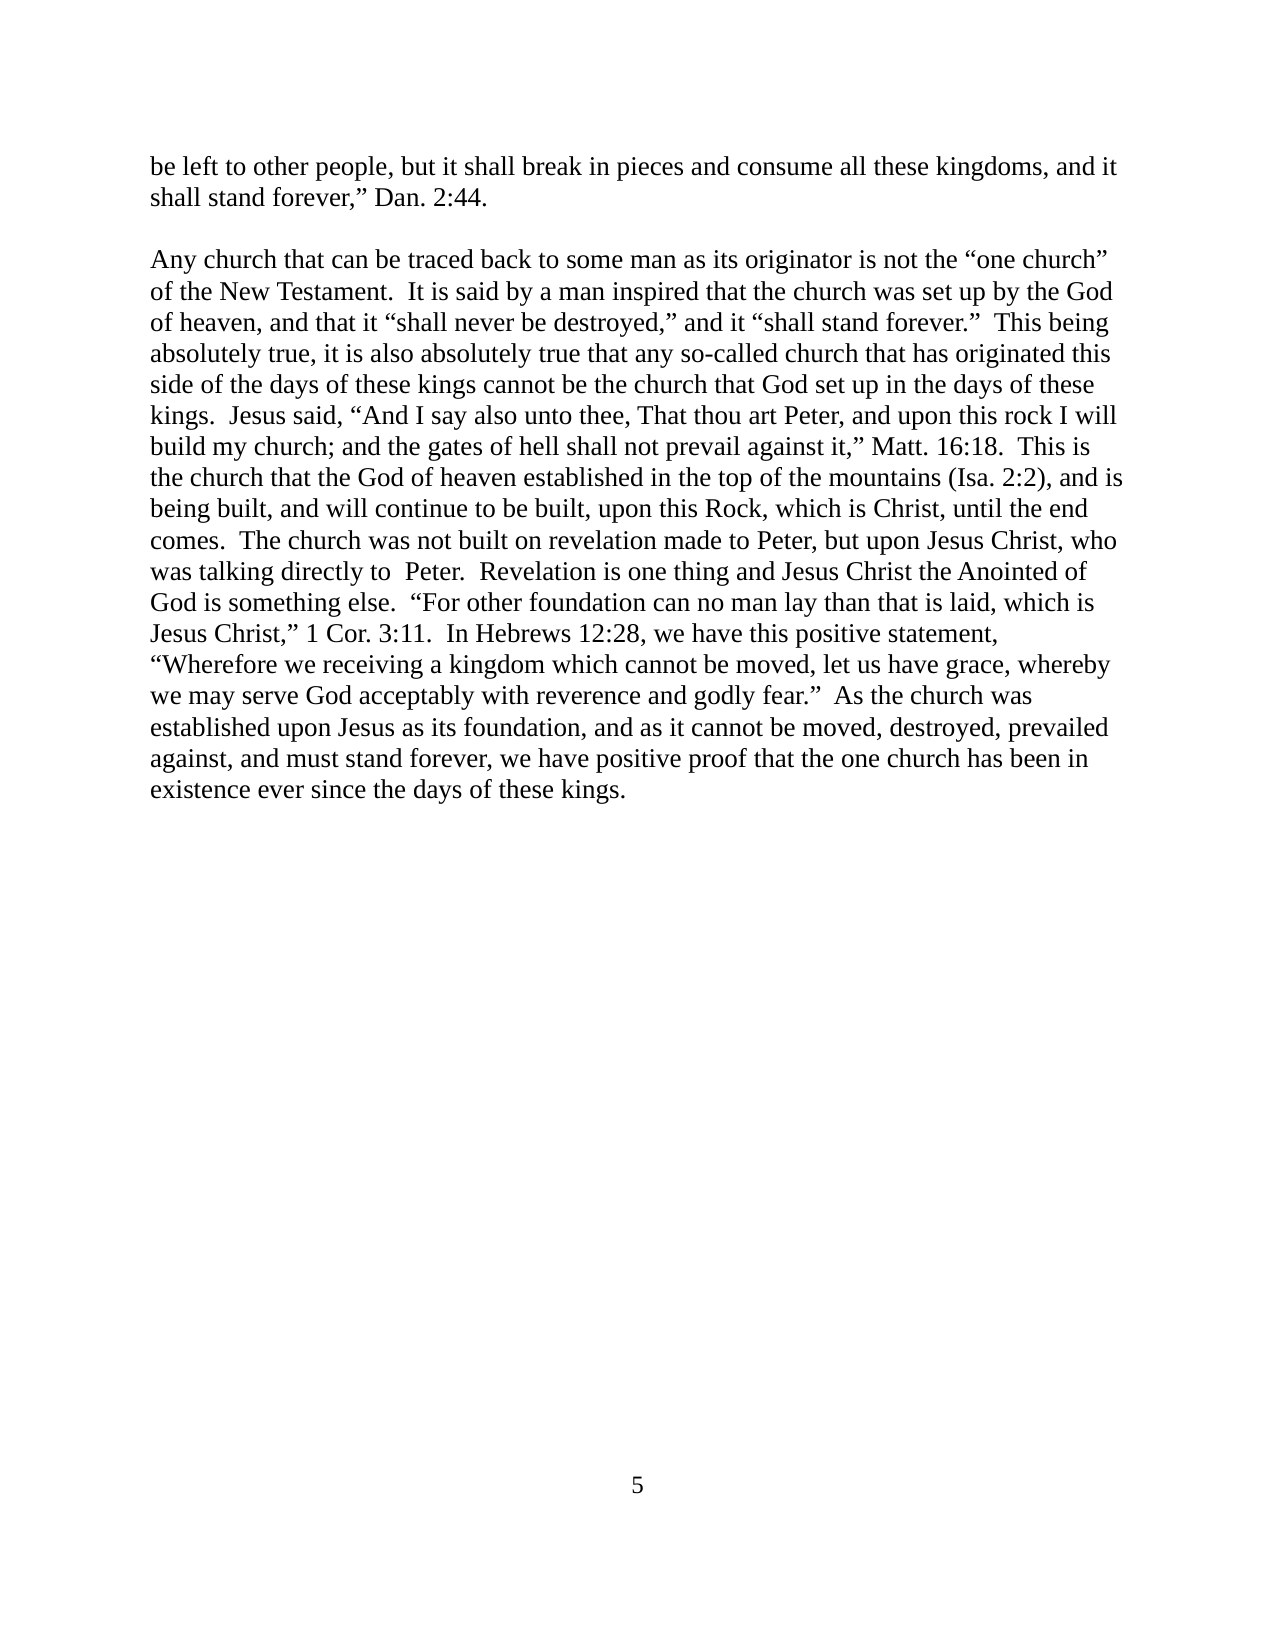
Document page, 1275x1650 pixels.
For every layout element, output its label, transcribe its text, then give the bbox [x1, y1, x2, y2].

text be left to other people, but it shall break in pieces and consume all these kingdoms, and it shall stand forever,” Dan. 2:44. [150, 150, 1125, 212]
text Any church that can be traced back to some man as its originator is not the “one church” of the New Testament. It is said by a man inspired that the church was set up by the God of heaven, and that it “shall never be destroyed,” and it “shall stand forever.” This being absolutely true, it is also absolutely true that any so-called church that has originated this side of the days of these kings cannot be the church that God set up in the days of these kings. Jesus said, “And I say also unto thee, That thou art Peter, and upon this rock I will build my church; and the gates of hell shall not prevail against it,” Matt. 16:18. This is the church that the God of heaven established in the top of the mountains (Isa. 2:2), and is being built, and will continue to be built, upon this Rock, which is Christ, until the end comes. The church was not built on revelation made to Peter, but upon Jesus Christ, who was talking directly to Peter. Revelation is one thing and Jesus Christ the Anointed of God is something else. “For other foundation can no man lay than that is laid, which is Jesus Christ,” 1 Cor. 3:11. In Hebrews 12:28, we have this positive statement, “Wherefore we receiving a kingdom which cannot be moved, let us have grace, whereby we may serve God acceptably with reverence and godly fear.” As the church was established upon Jesus as its foundation, and as it cannot be moved, destroyed, prevailed against, and must stand forever, we have positive proof that the one church has been in existence ever since the days of these kings. [150, 243, 1125, 804]
